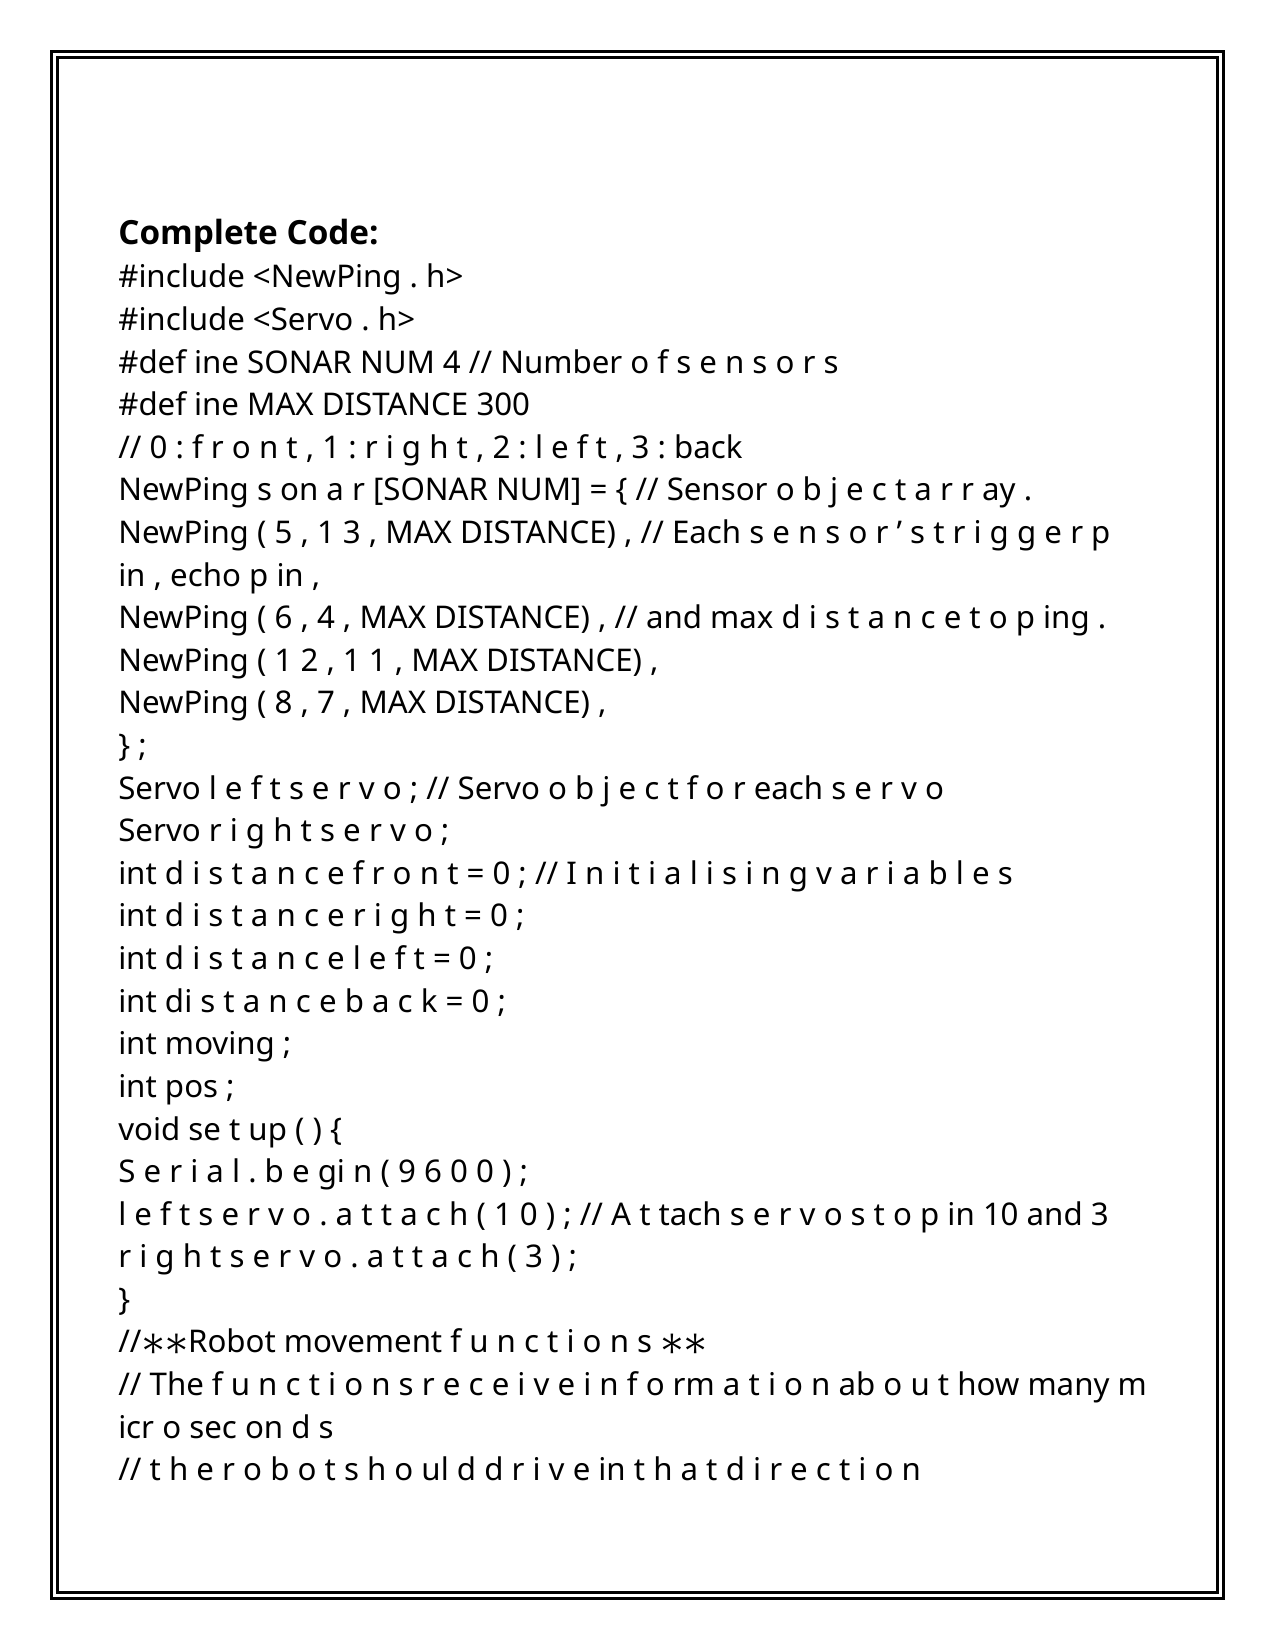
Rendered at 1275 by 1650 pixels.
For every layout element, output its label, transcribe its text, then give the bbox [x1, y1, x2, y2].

text int di s t a n c e b a c k = 0 ; [118, 979, 1157, 1021]
text l e f t s e r v o . a t t a c h ( 1 0 ) ; // A t tach s e r v o s t o p in 10 and 3 [118, 1192, 1157, 1234]
text // 0 : f r o n t , 1 : r i g h t , 2 : l e f t , 3 : back [118, 425, 1157, 467]
text //∗∗Robot movement f u n c t i o n s ∗∗ [118, 1319, 1157, 1362]
text #def ine SONAR NUM 4 // Number o f s e n s o r s [118, 339, 1157, 382]
text void se t up ( ) { [118, 1106, 1157, 1149]
text // The f u n c t i o n s r e c e i v e i n f o rm a t i o n ab o u t how many m icr o sec on d s [118, 1362, 1157, 1447]
text S e r i a l . b e gi n ( 9 6 0 0 ) ; [118, 1149, 1157, 1192]
text Complete Code: [118, 209, 1157, 254]
text NewPing s on a r [SONAR NUM] = { // Sensor o b j e c t a r r ay . [118, 467, 1157, 510]
text int d i s t a n c e l e f t = 0 ; [118, 936, 1157, 979]
text int d i s t a n c e r i g h t = 0 ; [118, 893, 1157, 936]
text NewPing ( 6 , 4 , MAX DISTANCE) , // and max d i s t a n c e t o p ing . [118, 595, 1157, 638]
text Servo r i g h t s e r v o ; [118, 808, 1157, 851]
text } ; [118, 723, 1157, 766]
text int pos ; [118, 1064, 1157, 1106]
text r i g h t s e r v o . a t t a c h ( 3 ) ; [118, 1234, 1157, 1277]
text NewPing ( 5 , 1 3 , MAX DISTANCE) , // Each s e n s o r ’ s t r i g g e r p in , echo p in , [118, 510, 1157, 595]
text #include <Servo . h> [118, 297, 1157, 339]
text Servo l e f t s e r v o ; // Servo o b j e c t f o r each s e r v o [118, 766, 1157, 808]
text NewPing ( 1 2 , 1 1 , MAX DISTANCE) , [118, 638, 1157, 680]
text int moving ; [118, 1021, 1157, 1064]
text } [118, 1277, 1157, 1319]
text #def ine MAX DISTANCE 300 [118, 382, 1157, 425]
text #include <NewPing . h> [118, 254, 1157, 297]
text NewPing ( 8 , 7 , MAX DISTANCE) , [118, 680, 1157, 723]
text int d i s t a n c e f r o n t = 0 ; // I n i t i a l i s i n g v a r i a b l e s [118, 851, 1157, 893]
text // t h e r o b o t s h o ul d d r i v e in t h a t d i r e c t i o n [118, 1447, 1157, 1490]
